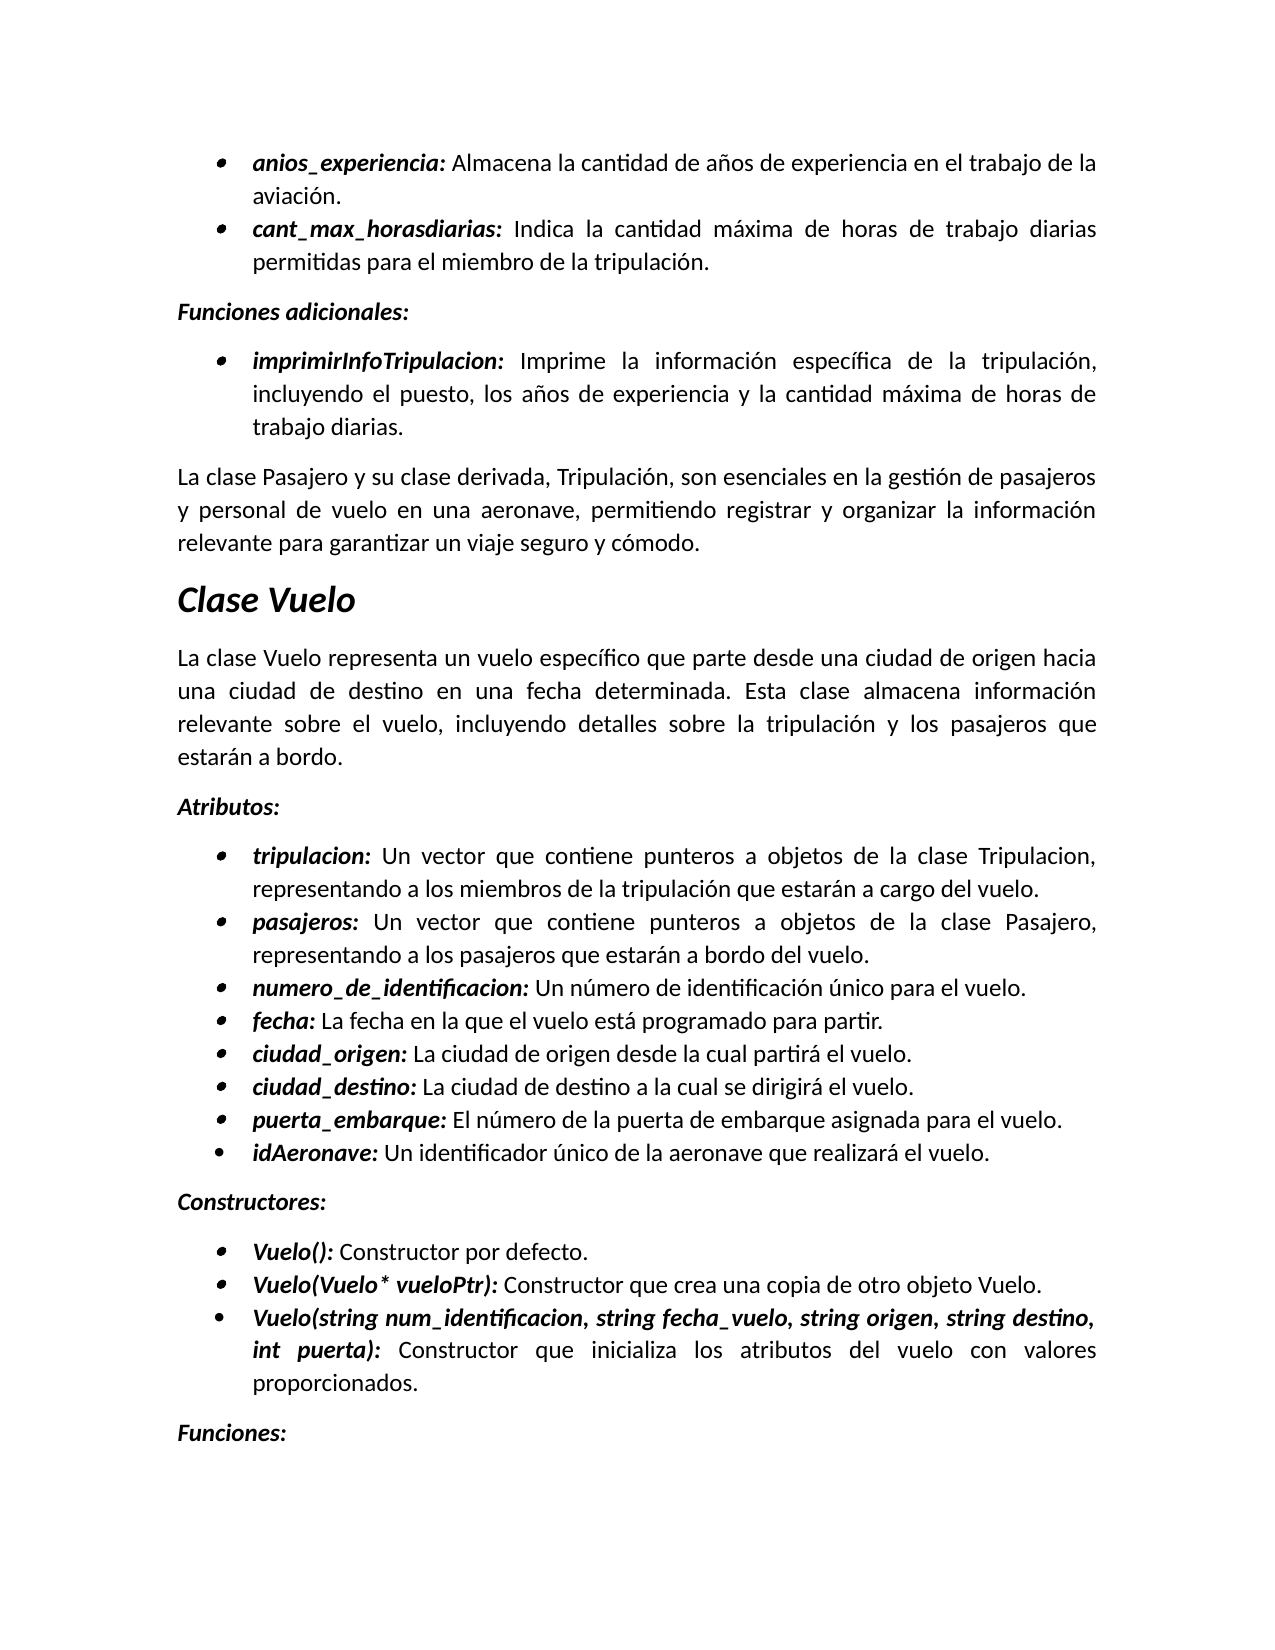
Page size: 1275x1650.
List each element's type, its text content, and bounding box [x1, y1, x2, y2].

list Vuelo(): Constructor por defecto. [215, 1236, 1098, 1266]
list numero_de_identificacion: Un número de identificación único para el vuelo. [215, 972, 1098, 1003]
list ciudad_origen: La ciudad de origen desde la cual partirá el vuelo. [215, 1038, 1098, 1068]
list Vuelo(string num_identificacion, string fecha_vuelo, string origen, string destino, int puerta): Constructor que inicializa los atributos del vuelo con valores proporcionados. [215, 1302, 1098, 1398]
list tripulacion: Un vector que contiene punteros a objetos de la clase Tripulacion, representando a los miembros de la tripulación que estarán a cargo del vuelo. [215, 840, 1098, 904]
text La clase Pasajero y su clase derivada, Tripulación, son esenciales en la gestión de pasajeros y personal de vuelo en una aeronave, permitiendo registrar y organizar la información relevante para garantizar un viaje seguro y cómodo. [177, 461, 1098, 557]
list imprimirInfoTripulacion: Imprime la información específica de la tripulación, incluyendo el puesto, los años de experiencia y la cantidad máxima de horas de trabajo diarias. [215, 346, 1098, 442]
text Clase Vuelo [177, 576, 1098, 622]
text La clase Vuelo representa un vuelo específico que parte desde una ciudad de origen hacia una ciudad de destino en una fecha determinada. Esta clase almacena información relevante sobre el vuelo, incluyendo detalles sobre la tripulación y los pasajeros que estarán a bordo. [177, 642, 1098, 772]
text Funciones adicionales: [177, 296, 1098, 326]
text Constructores: [177, 1186, 1098, 1217]
list idAeronave: Un identificador único de la aeronave que realizará el vuelo. [215, 1137, 1098, 1167]
list fecha: La fecha en la que el vuelo está programado para partir. [215, 1005, 1098, 1036]
list Vuelo(Vuelo* vueloPtr): Constructor que crea una copia de otro objeto Vuelo. [215, 1269, 1098, 1299]
text Funciones: [177, 1417, 1098, 1448]
list puerta_embarque: El número de la puerta de embarque asignada para el vuelo. [215, 1104, 1098, 1134]
list cant_max_horasdiarias: Indica la cantidad máxima de horas de trabajo diarias permitidas para el miembro de la tripulación. [215, 213, 1098, 277]
list ciudad_destino: La ciudad de destino a la cual se dirigirá el vuelo. [215, 1071, 1098, 1101]
list pasajeros: Un vector que contiene punteros a objetos de la clase Pasajero, representando a los pasajeros que estarán a bordo del vuelo. [215, 906, 1098, 970]
text Atributos: [177, 791, 1098, 821]
list anios_experiencia: Almacena la cantidad de años de experiencia en el trabajo de la aviación. [215, 148, 1098, 211]
